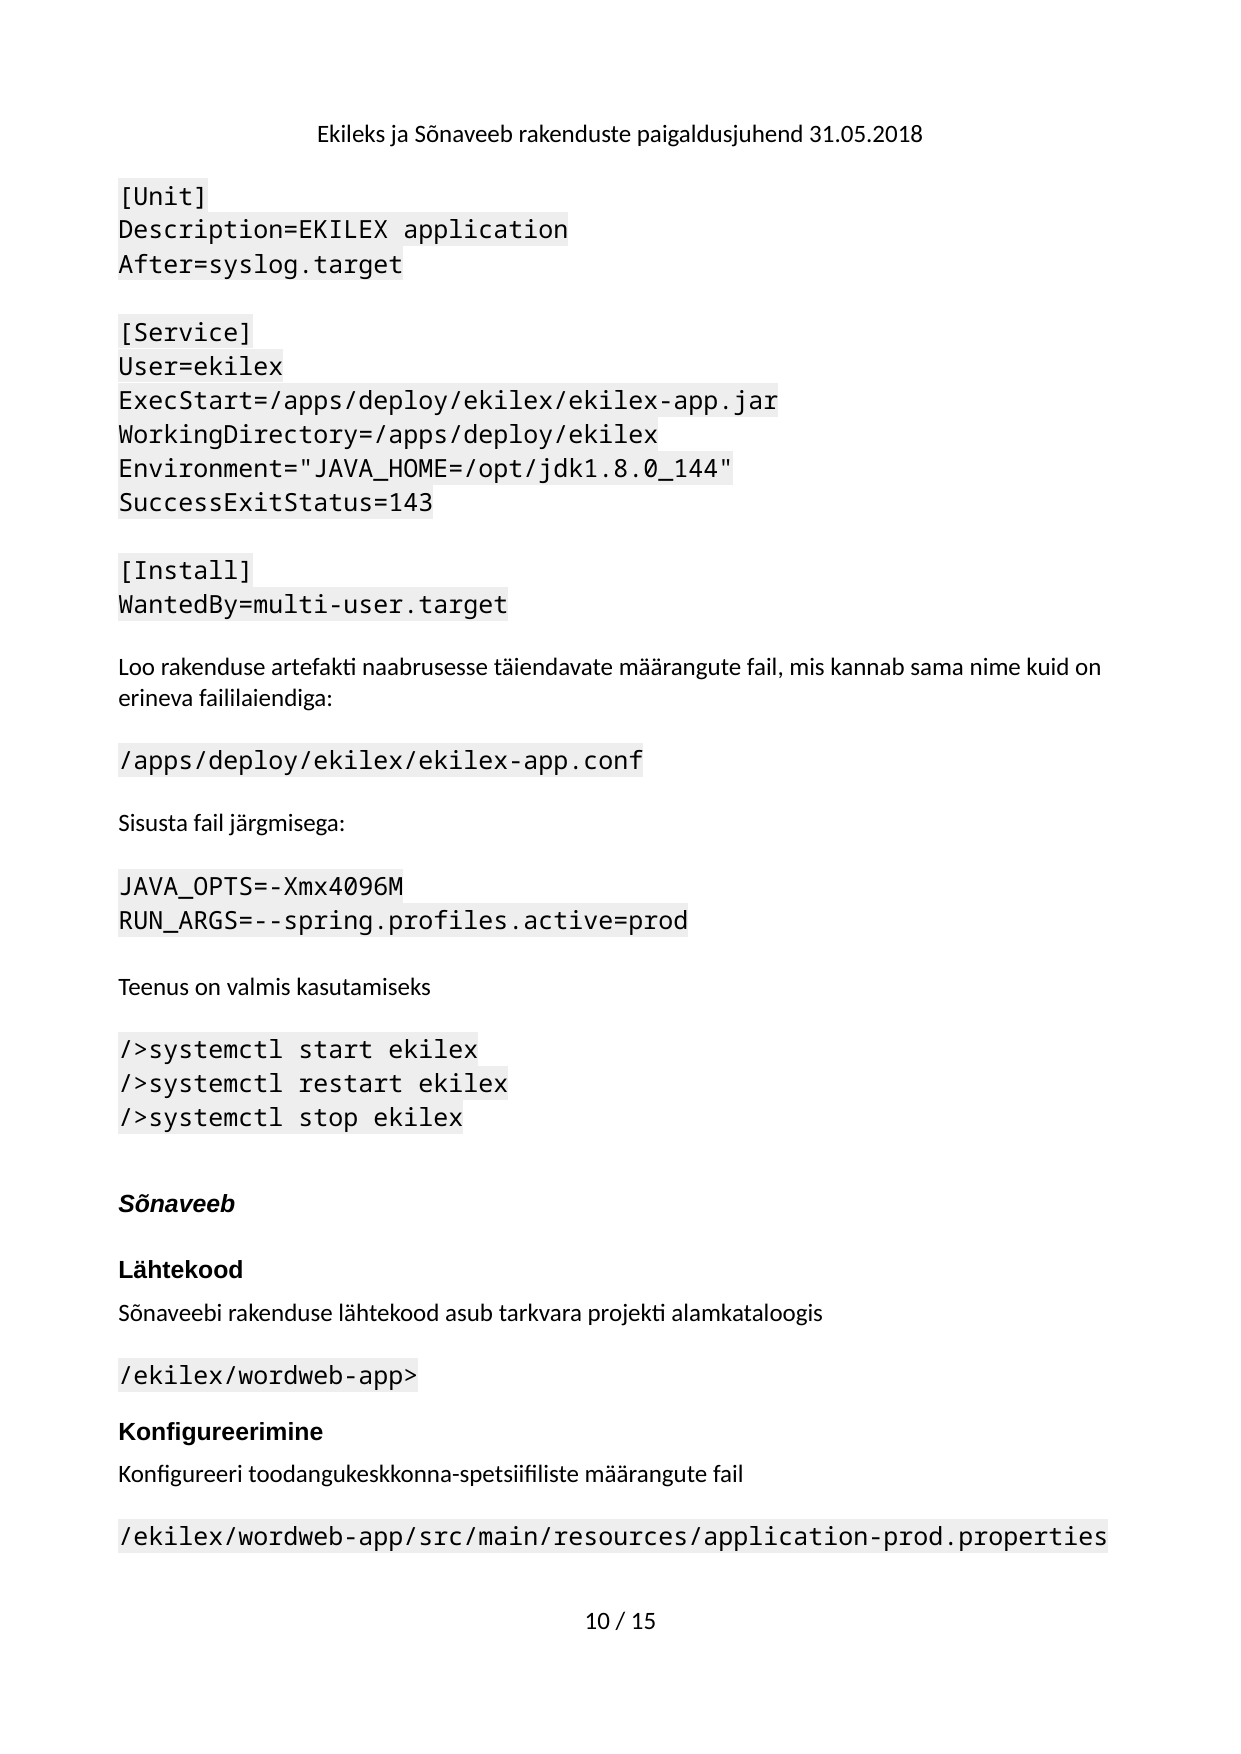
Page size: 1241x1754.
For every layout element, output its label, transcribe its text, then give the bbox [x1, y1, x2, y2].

text After=syslog.target [118, 246, 1122, 280]
text [Service] [118, 314, 1122, 348]
text User=ekilex [118, 348, 1122, 382]
text Loo rakenduse artefakti naabrusesse täiendavate määrangute fail, mis kannab sama nime kuid on erineva faililaiendiga: [118, 651, 1122, 712]
text Teenus on valmis kasutamiseks [118, 971, 1122, 1001]
text [Unit] [118, 178, 1122, 212]
text />systemctl stop ekilex [118, 1100, 1122, 1134]
text ExecStart=/apps/deploy/ekilex/ekilex-app.jar [118, 382, 1122, 417]
text JAVA_OPTS=-Xmx4096M [118, 869, 1122, 903]
text WantedBy=multi-user.target [118, 587, 1122, 621]
text SuccessExitStatus=143 [118, 485, 1122, 519]
text RUN_ARGS=--spring.profiles.active=prod [118, 903, 1122, 937]
text [Install] [118, 553, 1122, 587]
subtitle Sõnaveeb [118, 1189, 1122, 1218]
text />systemctl restart ekilex [118, 1066, 1122, 1100]
text Sisusta fail järgmisega: [118, 808, 1122, 838]
text Environment="JAVA_HOME=/opt/jdk1.8.0_144" [118, 451, 1122, 485]
text Description=EKILEX application [118, 212, 1122, 246]
text />systemctl start ekilex [118, 1032, 1122, 1066]
text /ekilex/wordweb-app> [118, 1358, 1122, 1392]
text /ekilex/wordweb-app/src/main/resources/application-prod.properties [118, 1519, 1122, 1553]
subtitle Lähtekood [118, 1256, 1122, 1284]
text WorkingDirectory=/apps/deploy/ekilex [118, 417, 1122, 451]
text Konfigureeri toodangukeskkonna-spetsiifiliste määrangute fail [118, 1458, 1122, 1488]
subtitle Konfigureerimine [118, 1417, 1122, 1445]
text Sõnaveebi rakenduse lähtekood asub tarkvara projekti alamkataloogis [118, 1297, 1122, 1327]
text /apps/deploy/ekilex/ekilex-app.conf [118, 743, 1122, 777]
